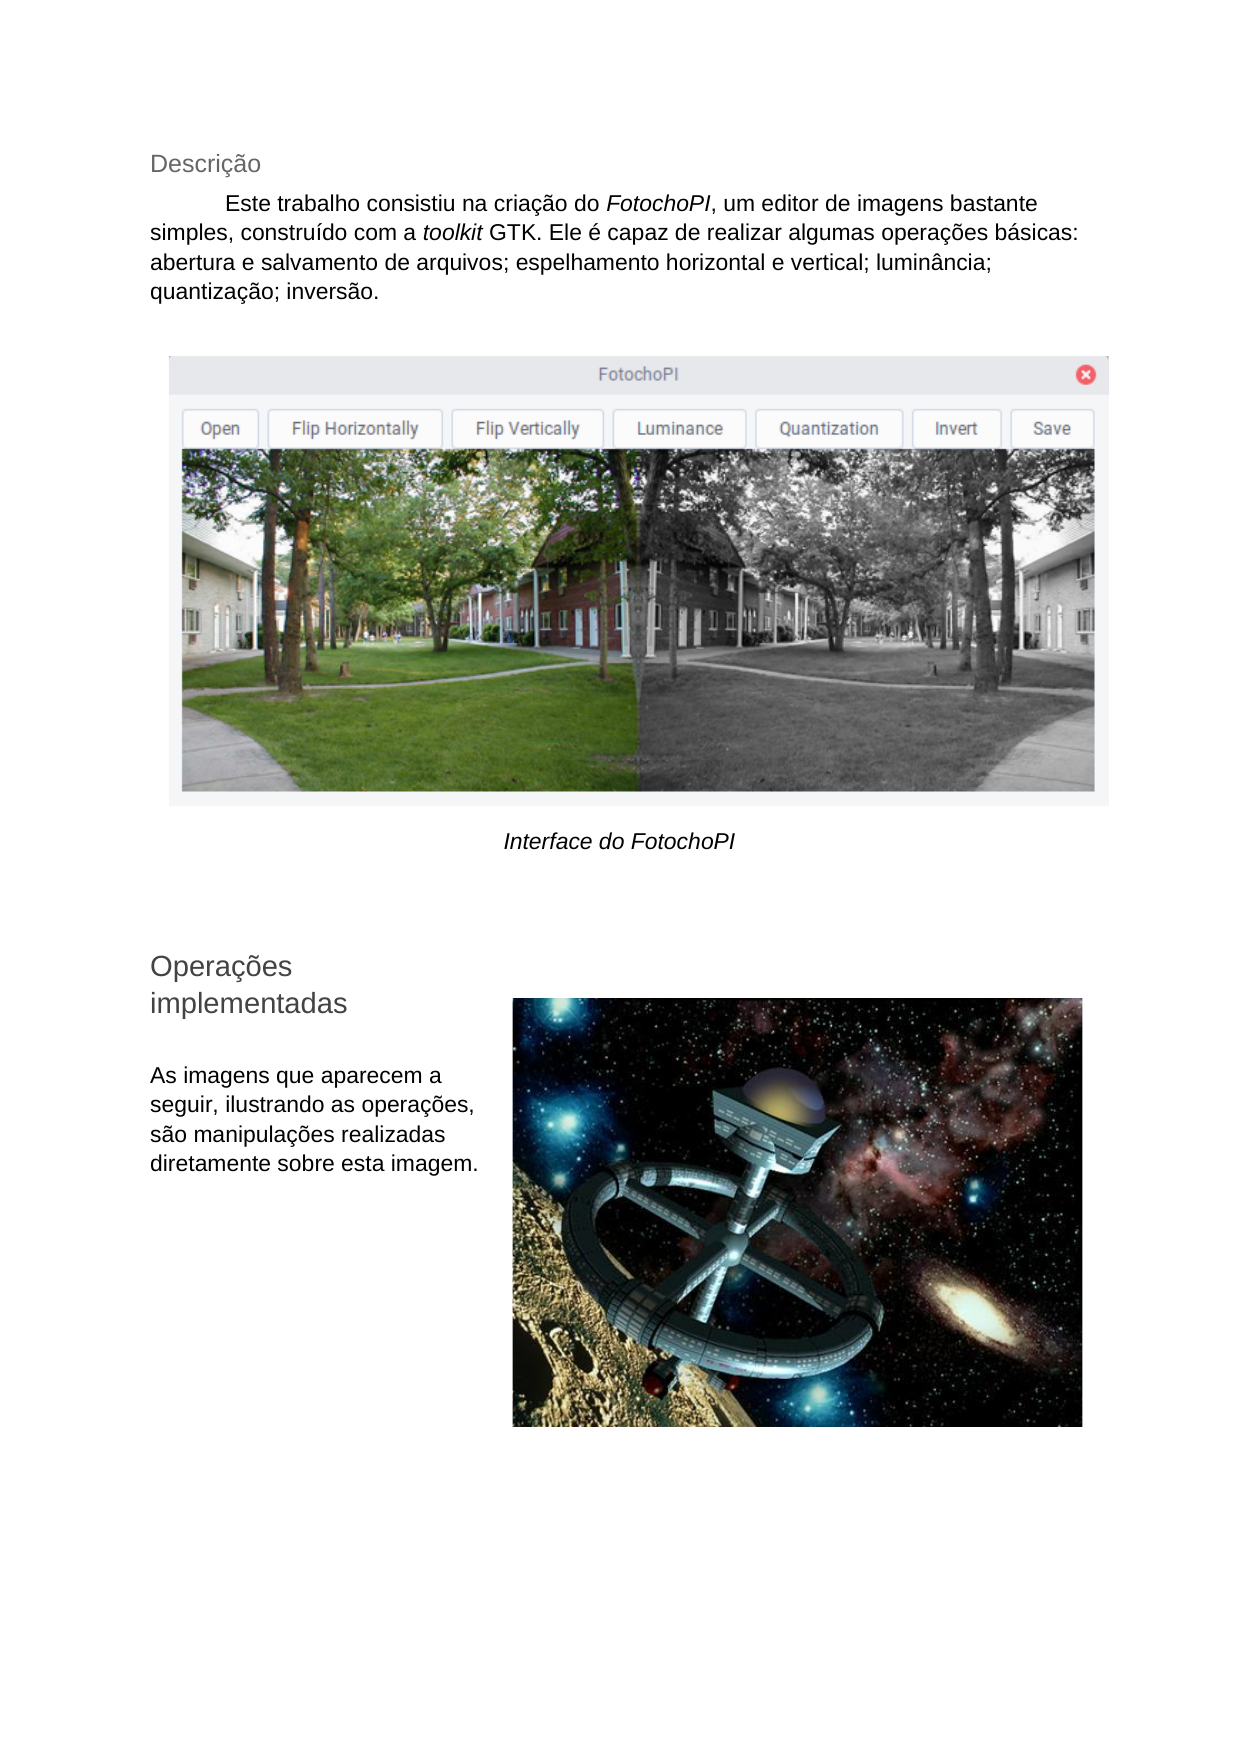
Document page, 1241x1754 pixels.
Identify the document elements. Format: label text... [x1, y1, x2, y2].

subtitle Operações implementadas [150, 950, 1091, 1020]
picture [168, 356, 1109, 806]
picture [512, 998, 1083, 1427]
text As imagens que aparecem a seguir, ilustrando as operações, são manipulações realizadas diretamente sobre esta imagem. [150, 1062, 512, 1206]
subtitle Descrição [150, 150, 1091, 178]
text Este trabalho consistiu na criação do FotochoPI, um editor de imagens bastante simples, construído com a toolkit GTK. Ele é capaz de realizar algumas operações básicas: abertura e salvamento de arquivos; espelhamento horizontal e vertical; luminância; quantização; inversão. [150, 190, 1091, 304]
text Interface do FotochoPI [150, 828, 1091, 854]
